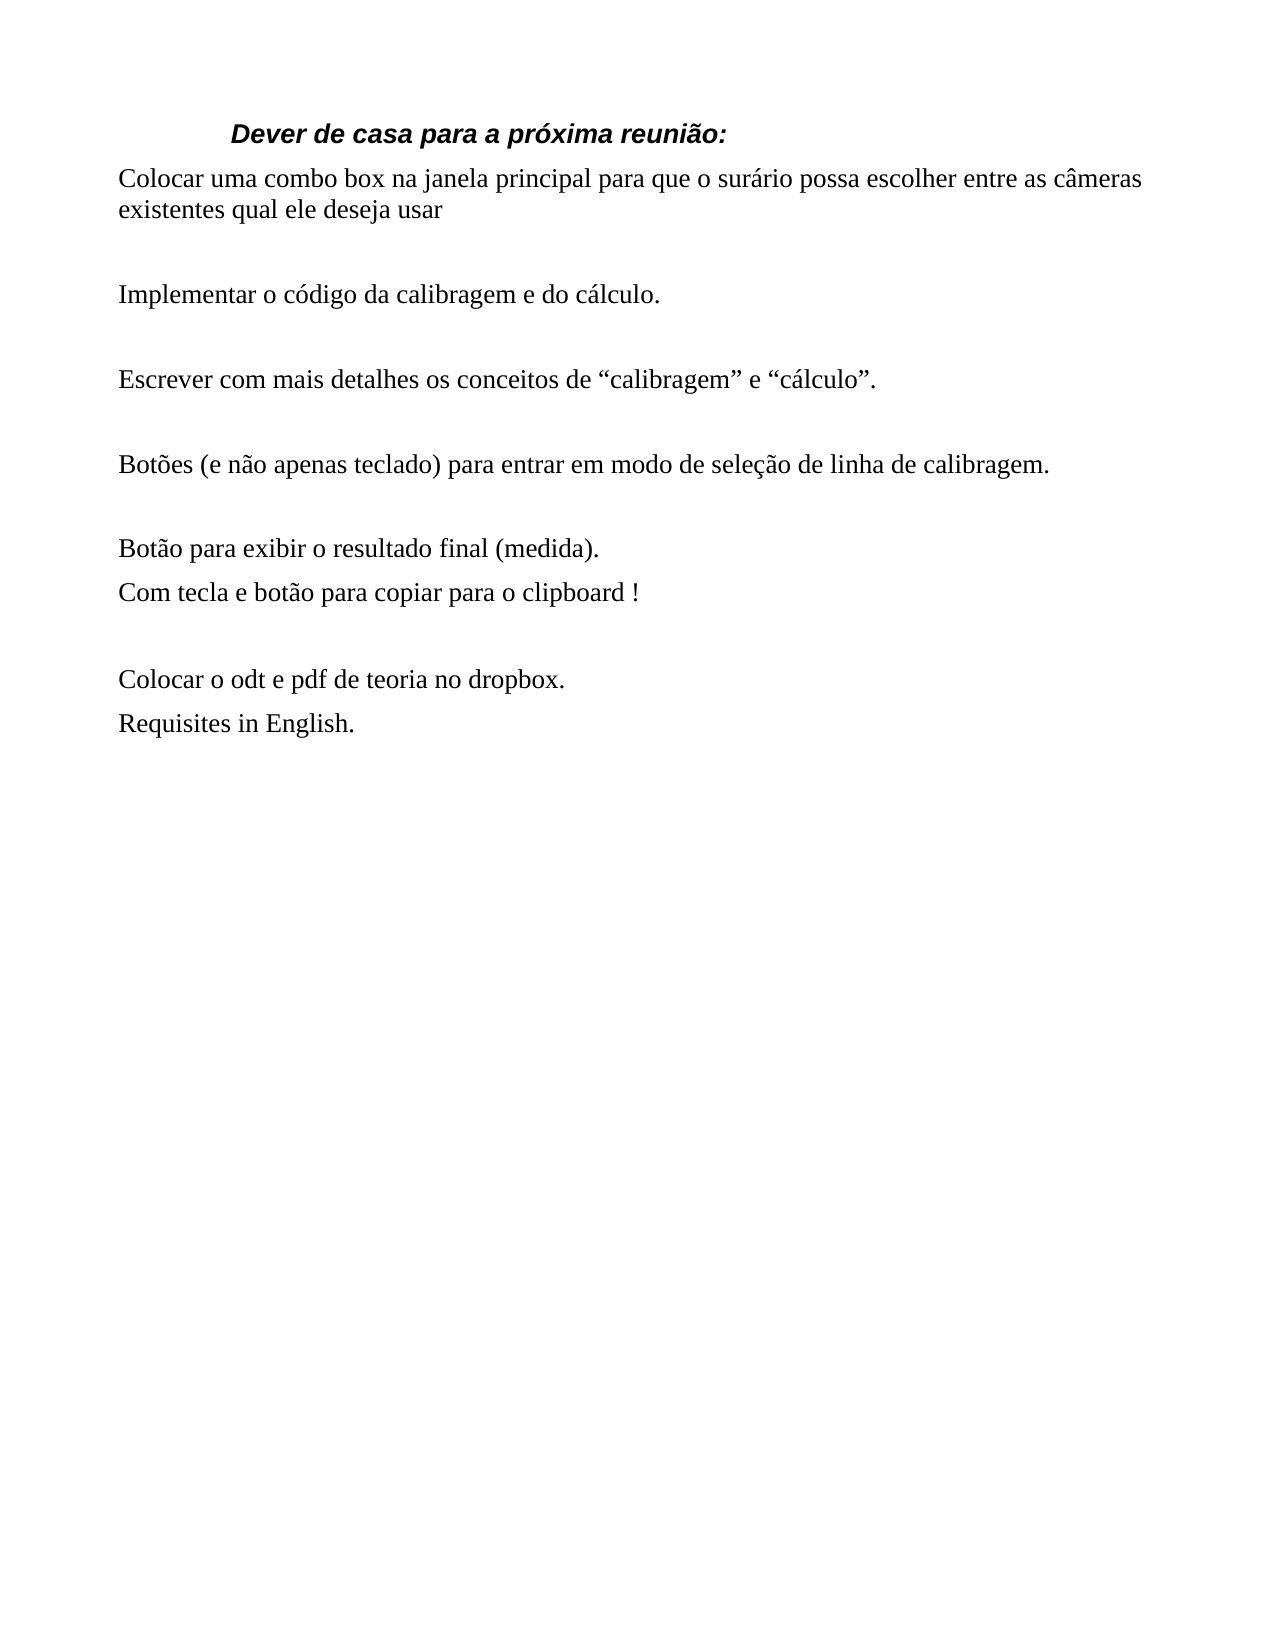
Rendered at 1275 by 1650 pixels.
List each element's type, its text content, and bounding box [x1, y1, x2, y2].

text Botões (e não apenas teclado) para entrar em modo de seleção de linha de calibragem. [118, 448, 1157, 479]
text Com tecla e botão para copiar para o clipboard ! [118, 576, 1157, 607]
text Escrever com mais detalhes os conceitos de “calibragem” e “cálculo”. [118, 363, 1157, 394]
text Colocar uma combo box na janela principal para que o surário possa escolher entre as câmeras existentes qual ele deseja usar [118, 162, 1157, 224]
subtitle Dever de casa para a próxima reunião: [193, 118, 1157, 149]
text Colocar o odt e pdf de teoria no dropbox. [118, 663, 1157, 695]
text Requisites in English. [118, 707, 1157, 738]
text Implementar o código da calibragem e do cálculo. [118, 278, 1157, 309]
text Botão para exibir o resultado final (medida). [118, 533, 1157, 564]
